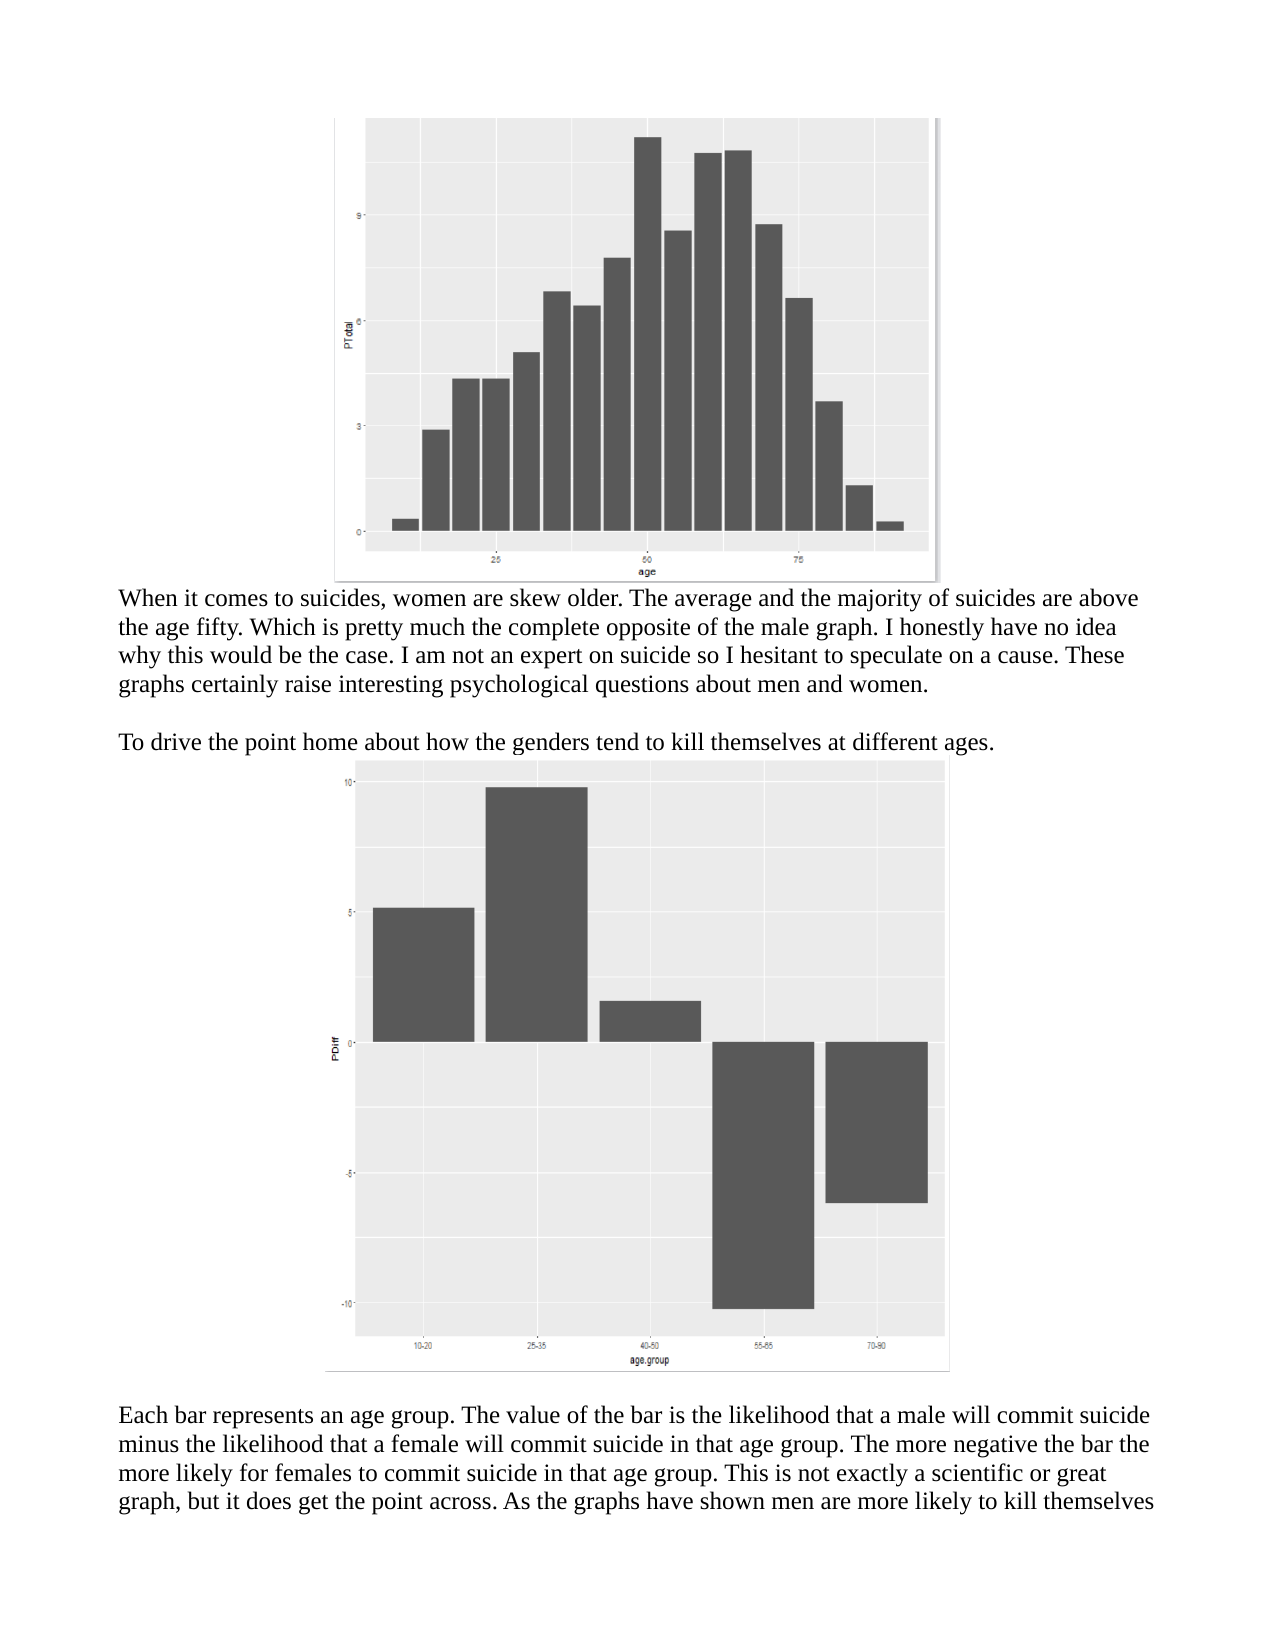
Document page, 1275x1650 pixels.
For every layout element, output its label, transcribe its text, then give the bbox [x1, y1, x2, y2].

text To drive the point home about how the genders tend to kill themselves at different ages. [118, 727, 1157, 756]
picture [325, 755, 950, 1372]
text Each bar represents an age group. The value of the bar is the likelihood that a male will commit suicide minus the likelihood that a female will commit suicide in that age group. The more negative the bar the more likely for females to commit suicide in that age group. This is not exactly a scientific or great graph, but it does get the point across. As the graphs have shown men are more likely to kill themselves [118, 1400, 1157, 1515]
picture [334, 118, 941, 583]
text When it comes to suicides, women are skew older. The average and the majority of suicides are above the age fifty. Which is pretty much the complete opposite of the male graph. I honestly have no idea why this would be the case. I am not an expert on suicide so I hesitant to speculate on a cause. These graphs certainly raise interesting psychological questions about men and women. [118, 118, 1157, 698]
